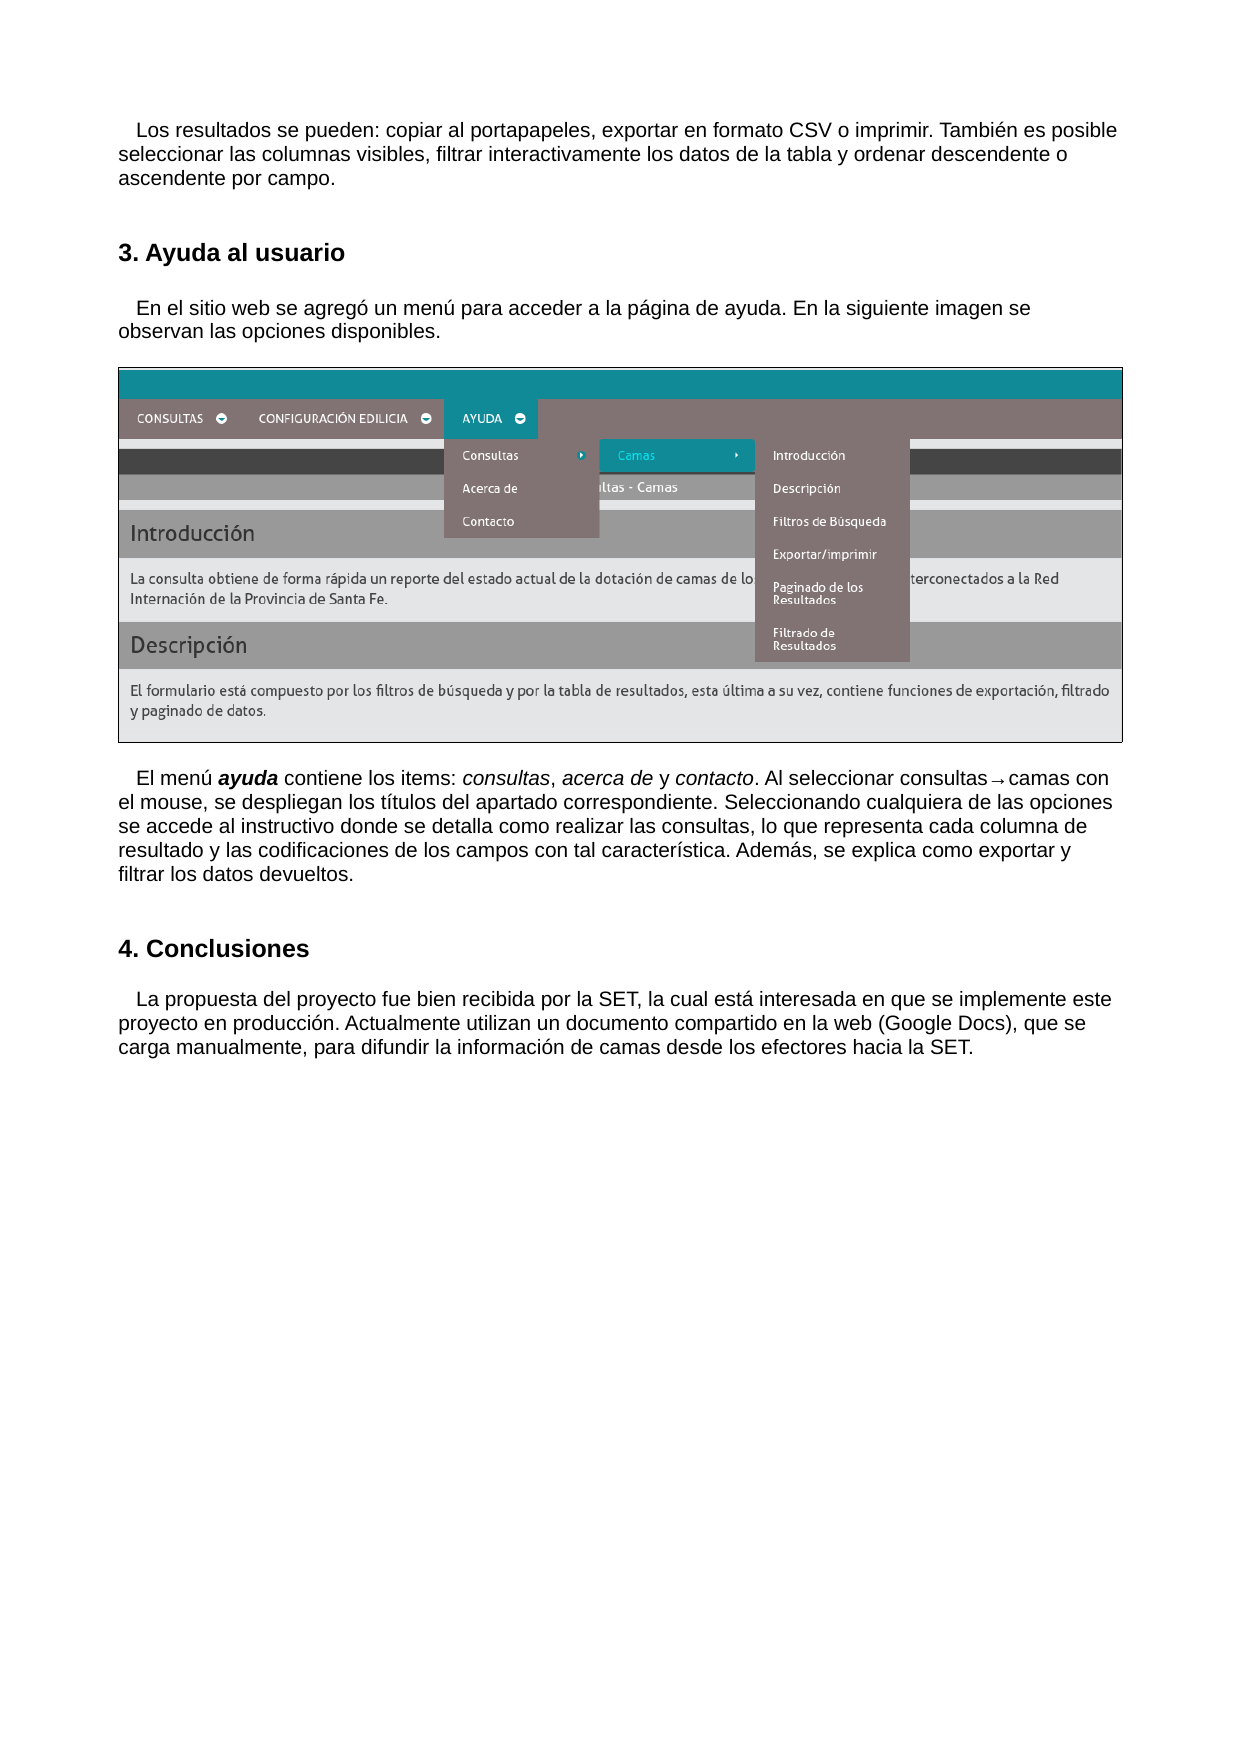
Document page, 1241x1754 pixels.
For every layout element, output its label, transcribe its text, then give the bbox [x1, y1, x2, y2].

picture [119, 368, 1122, 742]
text 4. Conclusiones [118, 934, 1122, 963]
text La propuesta del proyecto fue bien recibida por la SET, la cual está interesada en que se implemente este proyecto en producción. Actualmente utilizan un documento compartido en la web (Google Docs), que se carga manualmente, para difundir la información de camas desde los efectores hacia la SET. [118, 987, 1122, 1058]
text 3. Ayuda al usuario [118, 238, 1122, 267]
text El menú ayuda contiene los items: consultas, acerca de y contacto. Al seleccionar consultas→camas con el mouse, se despliegan los títulos del apartado correspondiente. Seleccionando cualquiera de las opciones se accede al instructivo donde se detalla como realizar las consultas, lo que representa cada columna de resultado y las codificaciones de los campos con tal característica. Además, se explica como exportar y filtrar los datos devueltos. [118, 766, 1122, 886]
text Los resultados se pueden: copiar al portapapeles, exportar en formato CSV o imprimir. También es posible seleccionar las columnas visibles, filtrar interactivamente los datos de la tabla y ordenar descendente o ascendente por campo. [118, 118, 1122, 190]
text En el sitio web se agregó un menú para acceder a la página de ayuda. En la siguiente imagen se observan las opciones disponibles. [118, 295, 1122, 343]
